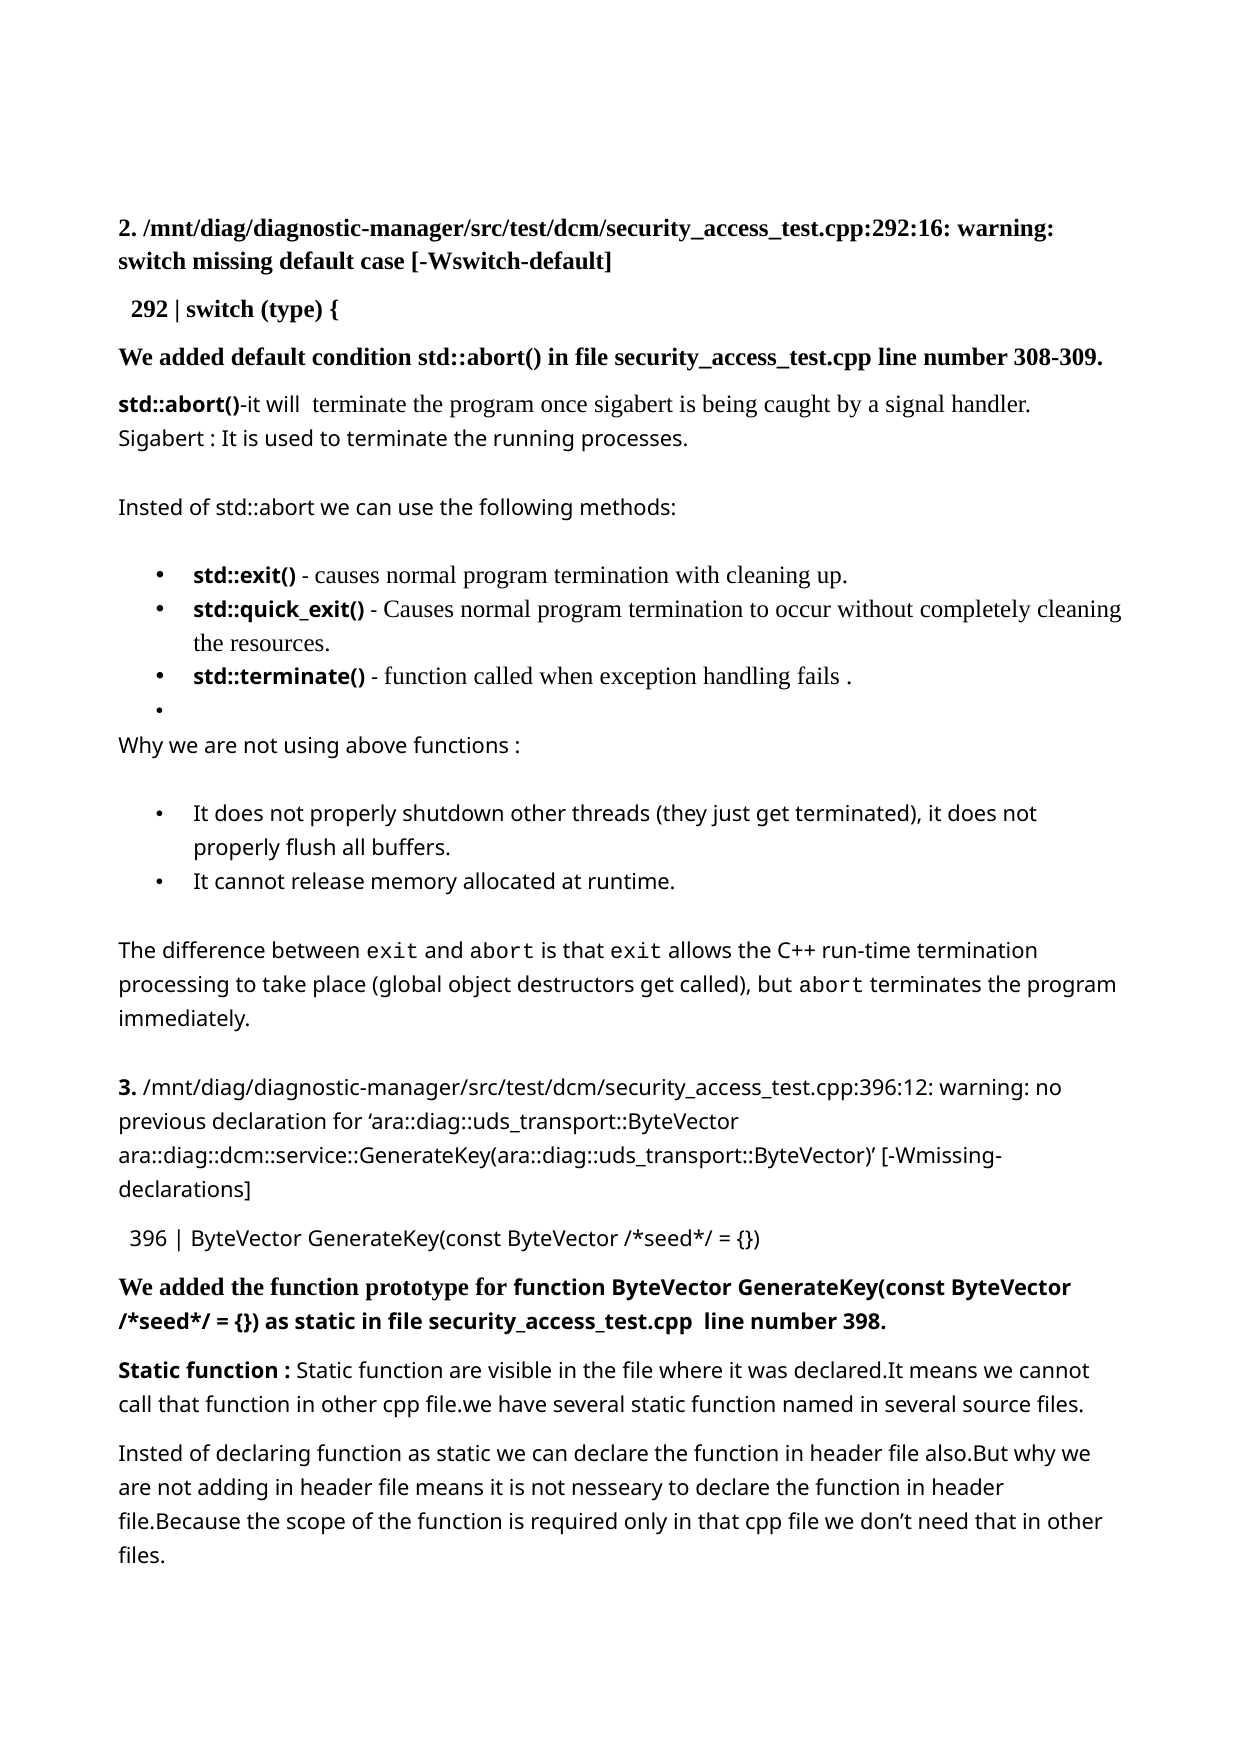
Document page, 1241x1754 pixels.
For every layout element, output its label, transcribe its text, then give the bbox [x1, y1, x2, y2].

text Insted of declaring function as static we can declare the function in header file also.But why we are not adding in header file means it is not nesseary to declare the function in header file.Because the scope of the function is required only in that cpp file we don’t need that in other files. [118, 1437, 1122, 1570]
text We added the function prototype for function ByteVector GenerateKey(const ByteVector /*seed*/ = {}) as static in file security_access_test.cpp line number 398. [118, 1272, 1122, 1336]
text We added default condition std::abort() in file security_access_test.cpp line number 308-309. [118, 342, 1122, 370]
text std::abort()-it will terminate the program once sigabert is being caught by a signal handler. [118, 389, 1122, 419]
list It does not properly shutdown other threads (they just get terminated), it does not properly flush all buffers. [156, 798, 1122, 862]
list std::quick_exit() - Causes normal program termination to occur without completely cleaning the resources. [156, 594, 1122, 657]
text 292 | switch (type) { [118, 294, 1122, 323]
text The difference between exit and abort is that exit allows the C++ run-time termination processing to take place (global object destructors get called), but abort terminates the program immediately. [118, 934, 1122, 1033]
text 2. /mnt/diag/diagnostic-manager/src/test/dcm/security_access_test.cpp:292:16: warning: switch missing default case [-Wswitch-default] [118, 213, 1122, 275]
text Sigabert : It is used to terminate the running processes. [118, 423, 1122, 453]
text 396 | ByteVector GenerateKey(const ByteVector /*seed*/ = {}) [118, 1223, 1122, 1253]
text Static function : Static function are visible in the file where it was declared.It means we cannot call that function in other cpp file.we have several static function named in several source files. [118, 1354, 1122, 1418]
text Insted of std::abort we can use the following methods: [118, 492, 1122, 521]
list std::exit() - causes normal program termination with cleaning up. [156, 560, 1122, 590]
text Why we are not using above functions : [118, 729, 1122, 759]
list It cannot release memory allocated at runtime. [156, 866, 1122, 896]
list std::terminate() - function called when exception handling fails . [156, 661, 1122, 691]
text 3. /mnt/diag/diagnostic-manager/src/test/dcm/security_access_test.cpp:396:12: warning: no previous declaration for ‘ara::diag::uds_transport::ByteVector ara::diag::dcm::service::GenerateKey(ara::diag::uds_transport::ByteVector)’ [-Wmissing-declarations] [118, 1072, 1122, 1204]
